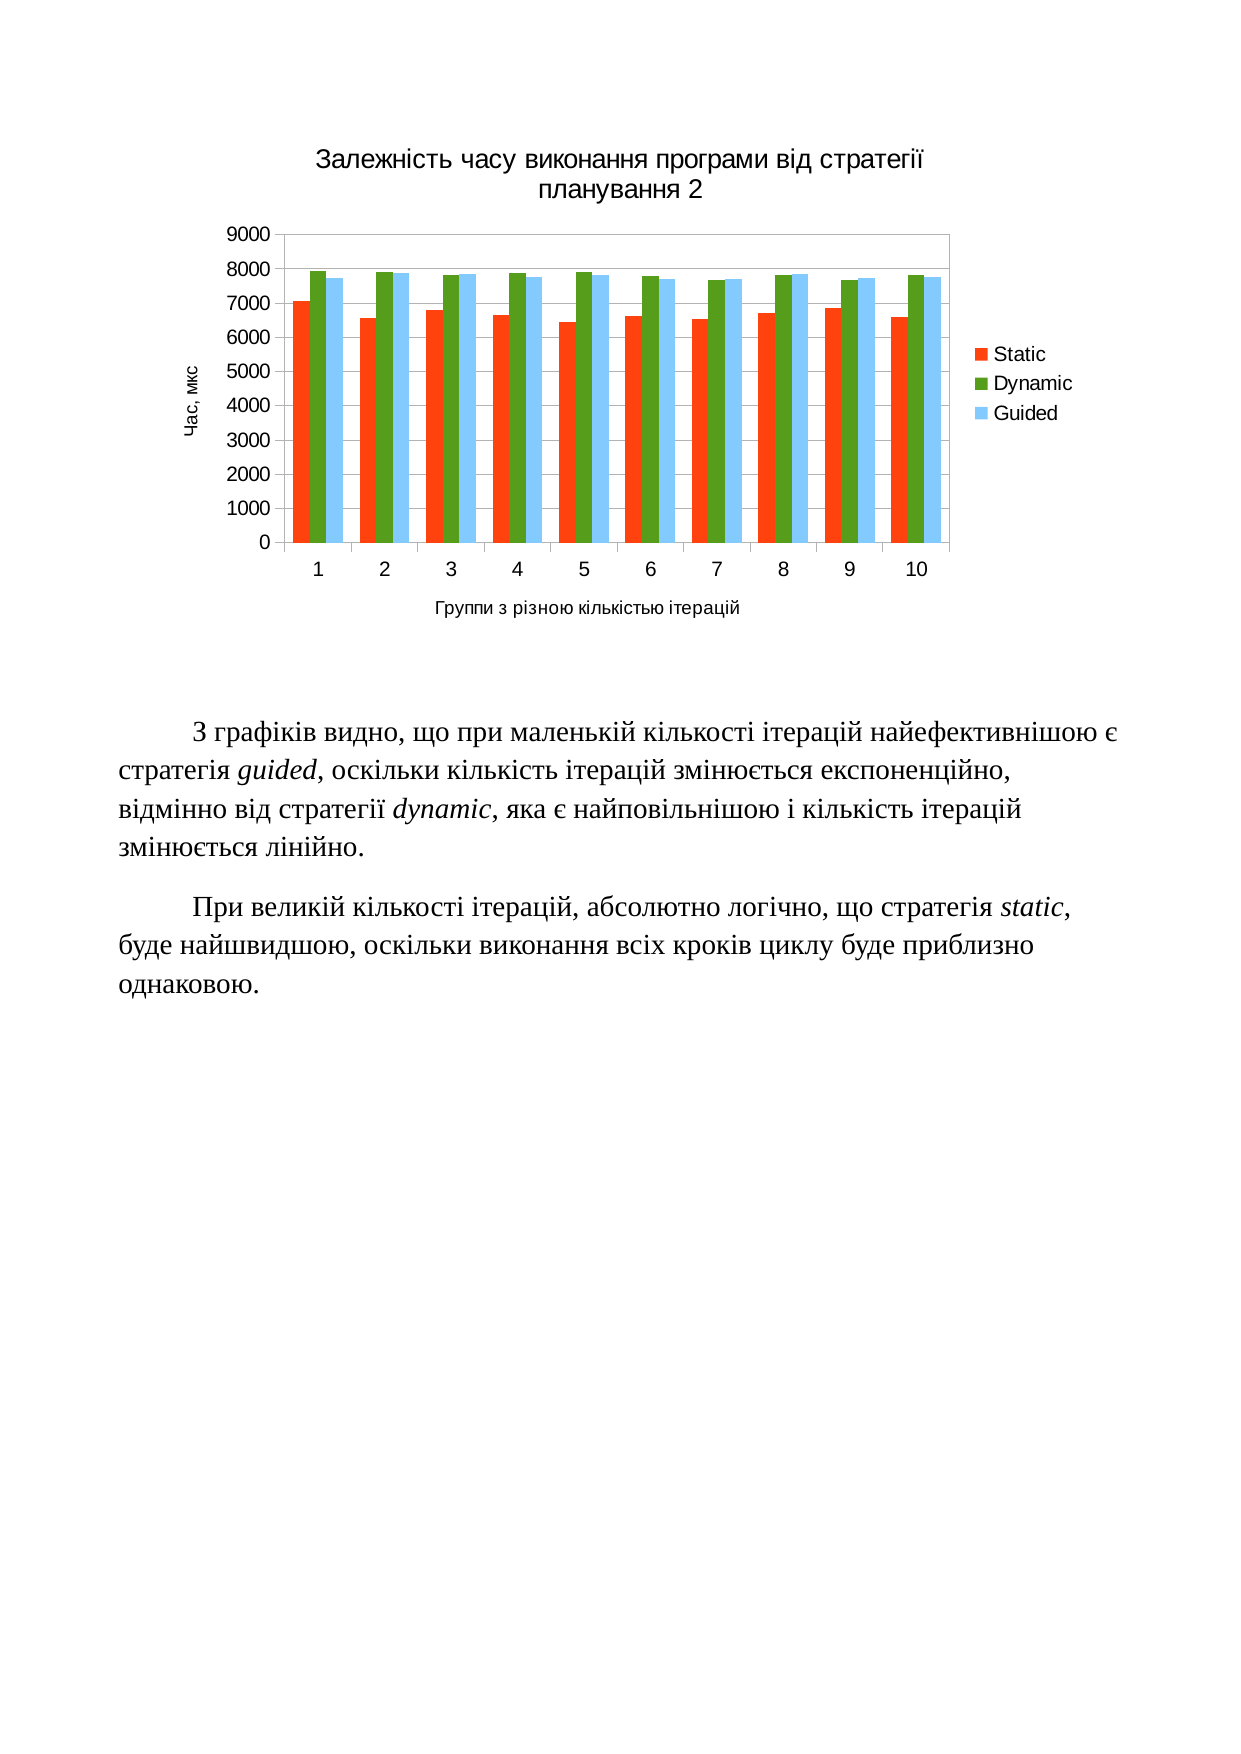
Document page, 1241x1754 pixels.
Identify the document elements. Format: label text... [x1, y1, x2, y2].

list З графіків видно, що при маленькій кількості ітерацій найефективнішою є стратегія guided, оскільки кількість ітерацій змінюється експоненційно, відмінно від стратегії dynamic, яка є найповільнішою і кількість ітерацій змінюється лінійно. [118, 714, 1122, 863]
list При великій кількості ітерацій, абсолютно логічно, що стратегія static, буде найшвидшою, оскільки виконання всіх кроків циклу буде приблизно однаковою. [118, 889, 1122, 999]
